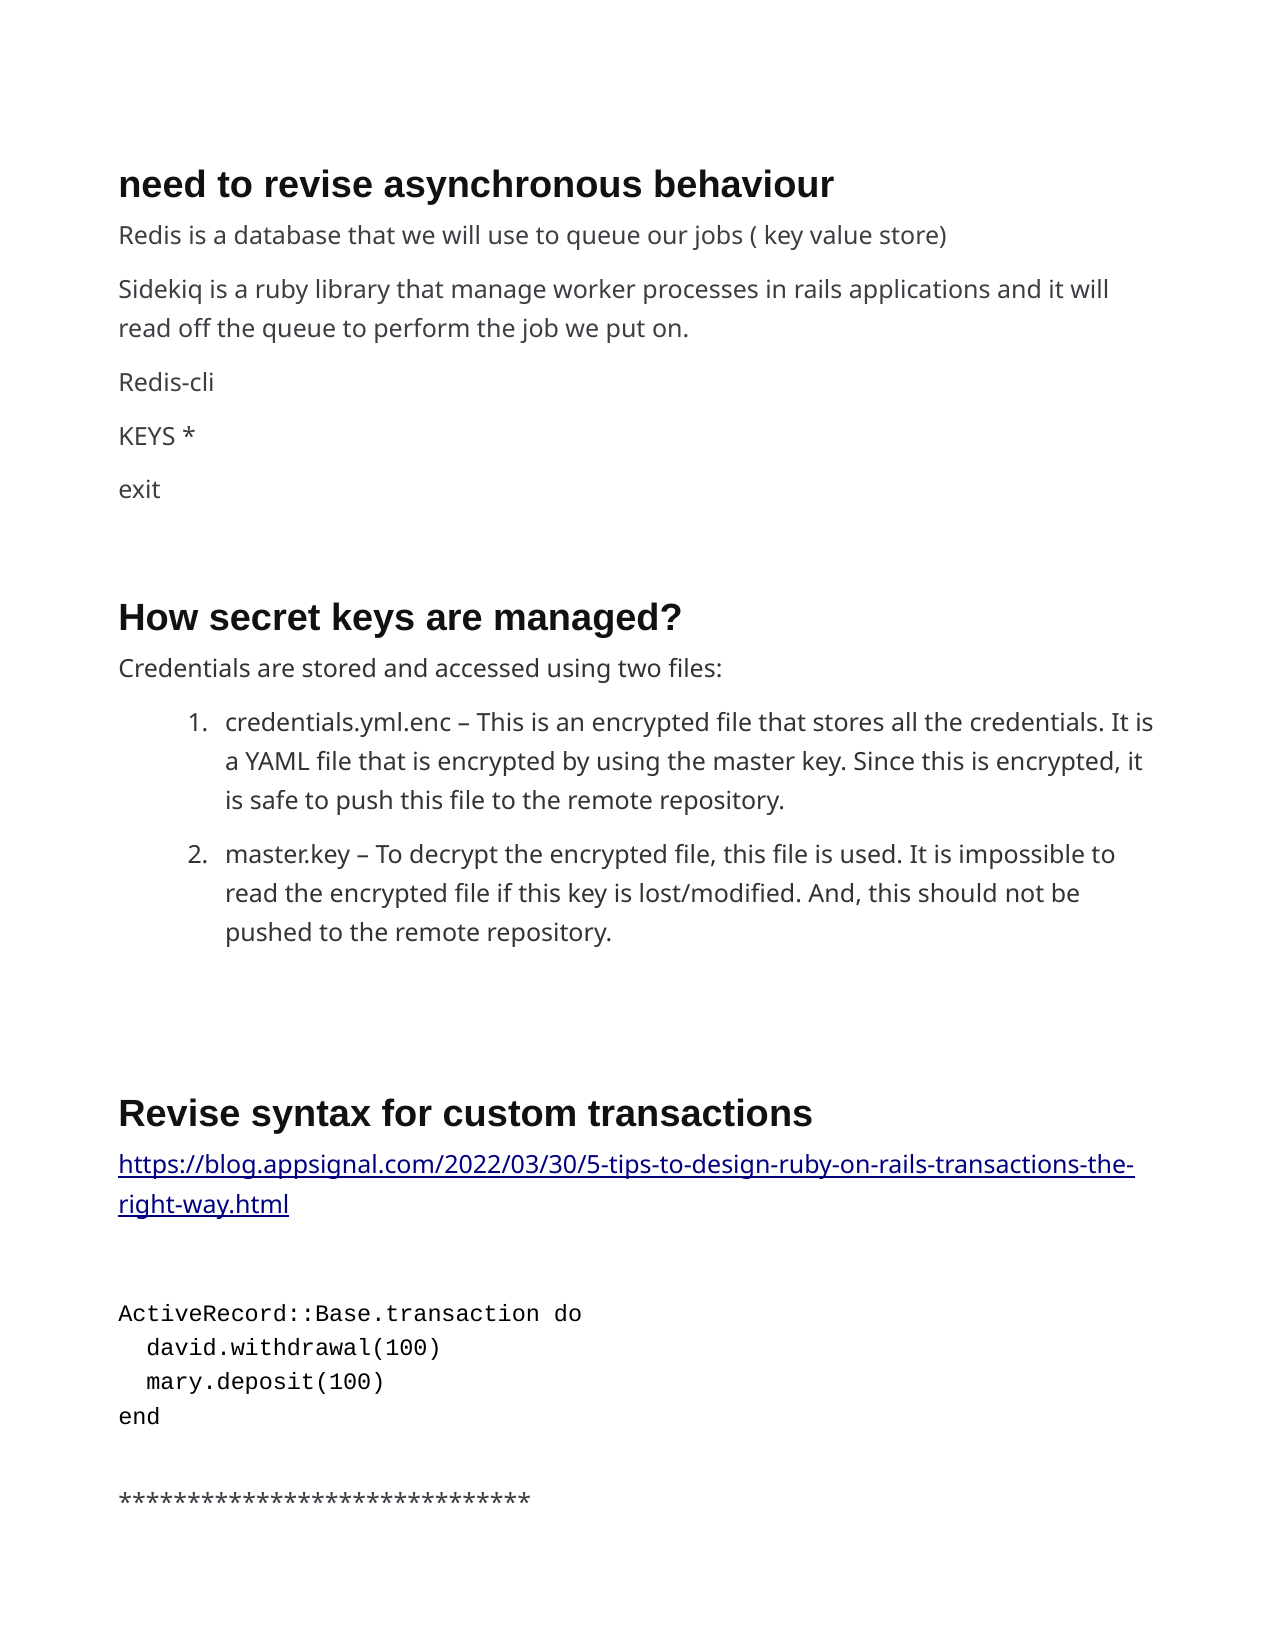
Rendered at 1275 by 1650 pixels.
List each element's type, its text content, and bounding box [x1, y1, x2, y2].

text https://blog.appsignal.com/2022/03/30/5-tips-to-design-ruby-on-rails-transactions-the-right-way.html [118, 1147, 1157, 1220]
text mary.deposit(100) [118, 1362, 1157, 1397]
text Redis is a database that we will use to queue our jobs ( key value store) [118, 218, 1157, 252]
subtitle How secret keys are managed? [118, 551, 1157, 638]
text ActiveRecord::Base.transaction do [118, 1294, 1157, 1328]
text Sidekiq is a ruby library that manage worker processes in rails applications and it will read off the queue to perform the job we put on. [118, 272, 1157, 345]
text Credentials are stored and accessed using two files: [118, 651, 1157, 685]
text david.withdrawal(100) [118, 1328, 1157, 1362]
subtitle need to revise asynchronous behaviour [118, 118, 1157, 205]
subtitle Revise syntax for custom transactions [118, 1047, 1157, 1134]
text exit [118, 472, 1157, 506]
text ****************************** [118, 1485, 1157, 1519]
text Redis-cli [118, 364, 1157, 399]
list credentials.yml.enc – This is an encrypted file that stores all the credentials. It is a YAML file that is encrypted by using the master key. Since this is encrypted, it is safe to push this file to the remote repository. [187, 704, 1157, 817]
text end [118, 1397, 1157, 1431]
list master.key – To decrypt the encrypted file, this file is used. It is impossible to read the encrypted file if this key is lost/modified. And, this should not be pushed to the remote repository. [187, 836, 1157, 949]
text KEYS * [118, 418, 1157, 452]
